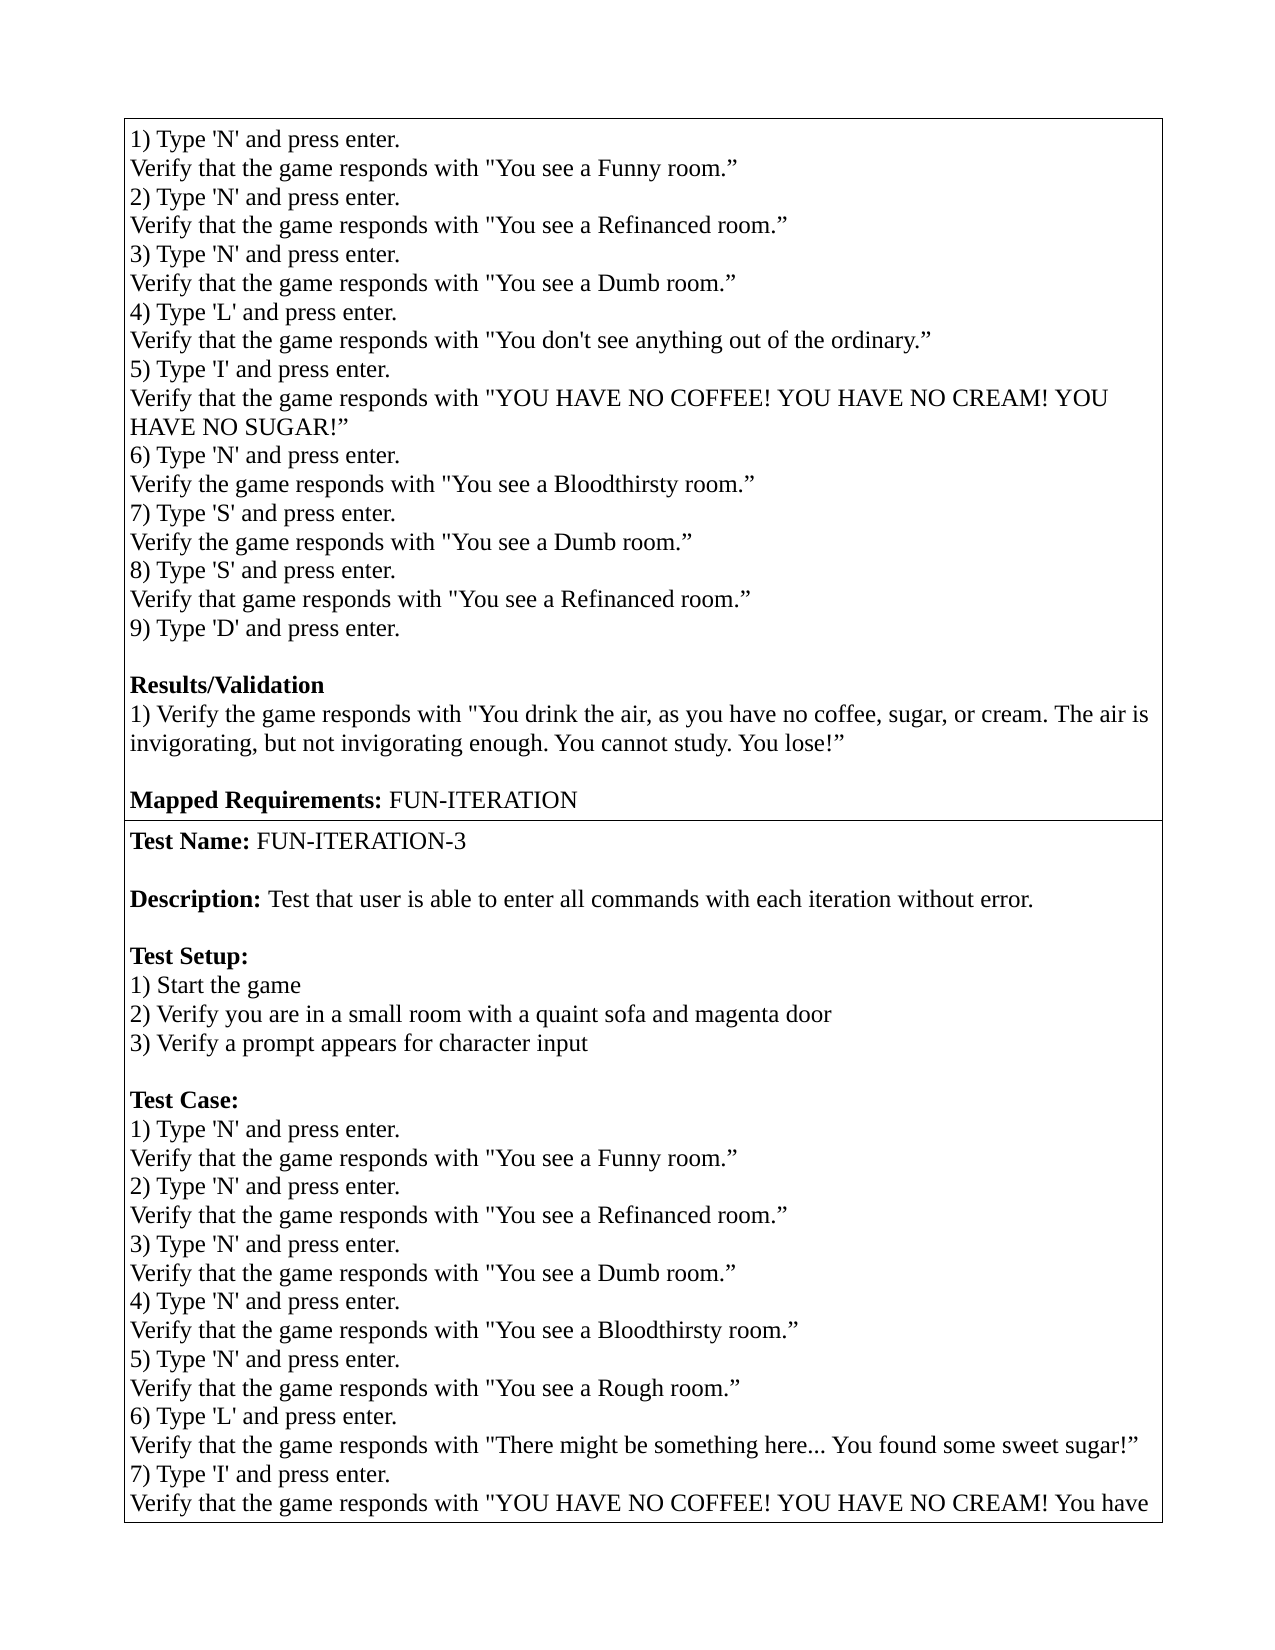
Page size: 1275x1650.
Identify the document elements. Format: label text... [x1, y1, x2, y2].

table_cell 1) Type 'N' and press enter. Verify that the game responds with "You see a Funny room.” 2) Type 'N' and press enter. Verify that the game responds with "You see a Refinanced room.” 3) Type 'N' and press enter. Verify that the game responds with "You see a Dumb room.” 4) Type 'L' and press enter. Verify that the game responds with "You don't see anything out of the ordinary.” 5) Type 'I' and press enter. Verify that the game responds with "YOU HAVE NO COFFEE! YOU HAVE NO CREAM! YOU HAVE NO SUGAR!” 6) Type 'N' and press enter. Verify the game responds with "You see a Bloodthirsty room.” 7) Type 'S' and press enter. Verify the game responds with "You see a Dumb room.” 8) Type 'S' and press enter. Verify that game responds with "You see a Refinanced room.” 9) Type 'D' and press enter. Results/Validation 1) Verify the game responds with "You drink the air, as you have no coffee, sugar, or cream. The air is invigorating, but not invigorating enough. You cannot study. You lose!” Mapped Requirements: FUN-ITERATION [125, 119, 1162, 820]
table_cell Test Name: FUN-ITERATION-3 Description: Test that user is able to enter all commands with each iteration without error. Test Setup: 1) Start the game 2) Verify you are in a small room with a quaint sofa and magenta door 3) Verify a prompt appears for character input Test Case: 1) Type 'N' and press enter. Verify that the game responds with "You see a Funny room.” 2) Type 'N' and press enter. Verify that the game responds with "You see a Refinanced room.” 3) Type 'N' and press enter. Verify that the game responds with "You see a Dumb room.” 4) Type 'N' and press enter. Verify that the game responds with "You see a Bloodthirsty room.” 5) Type 'N' and press enter. Verify that the game responds with "You see a Rough room.” 6) Type 'L' and press enter. Verify that the game responds with "There might be something here... You found some sweet sugar!” 7) Type 'I' and press enter. Verify that the game responds with "YOU HAVE NO COFFEE! YOU HAVE NO CREAM! You have [125, 821, 1162, 1522]
